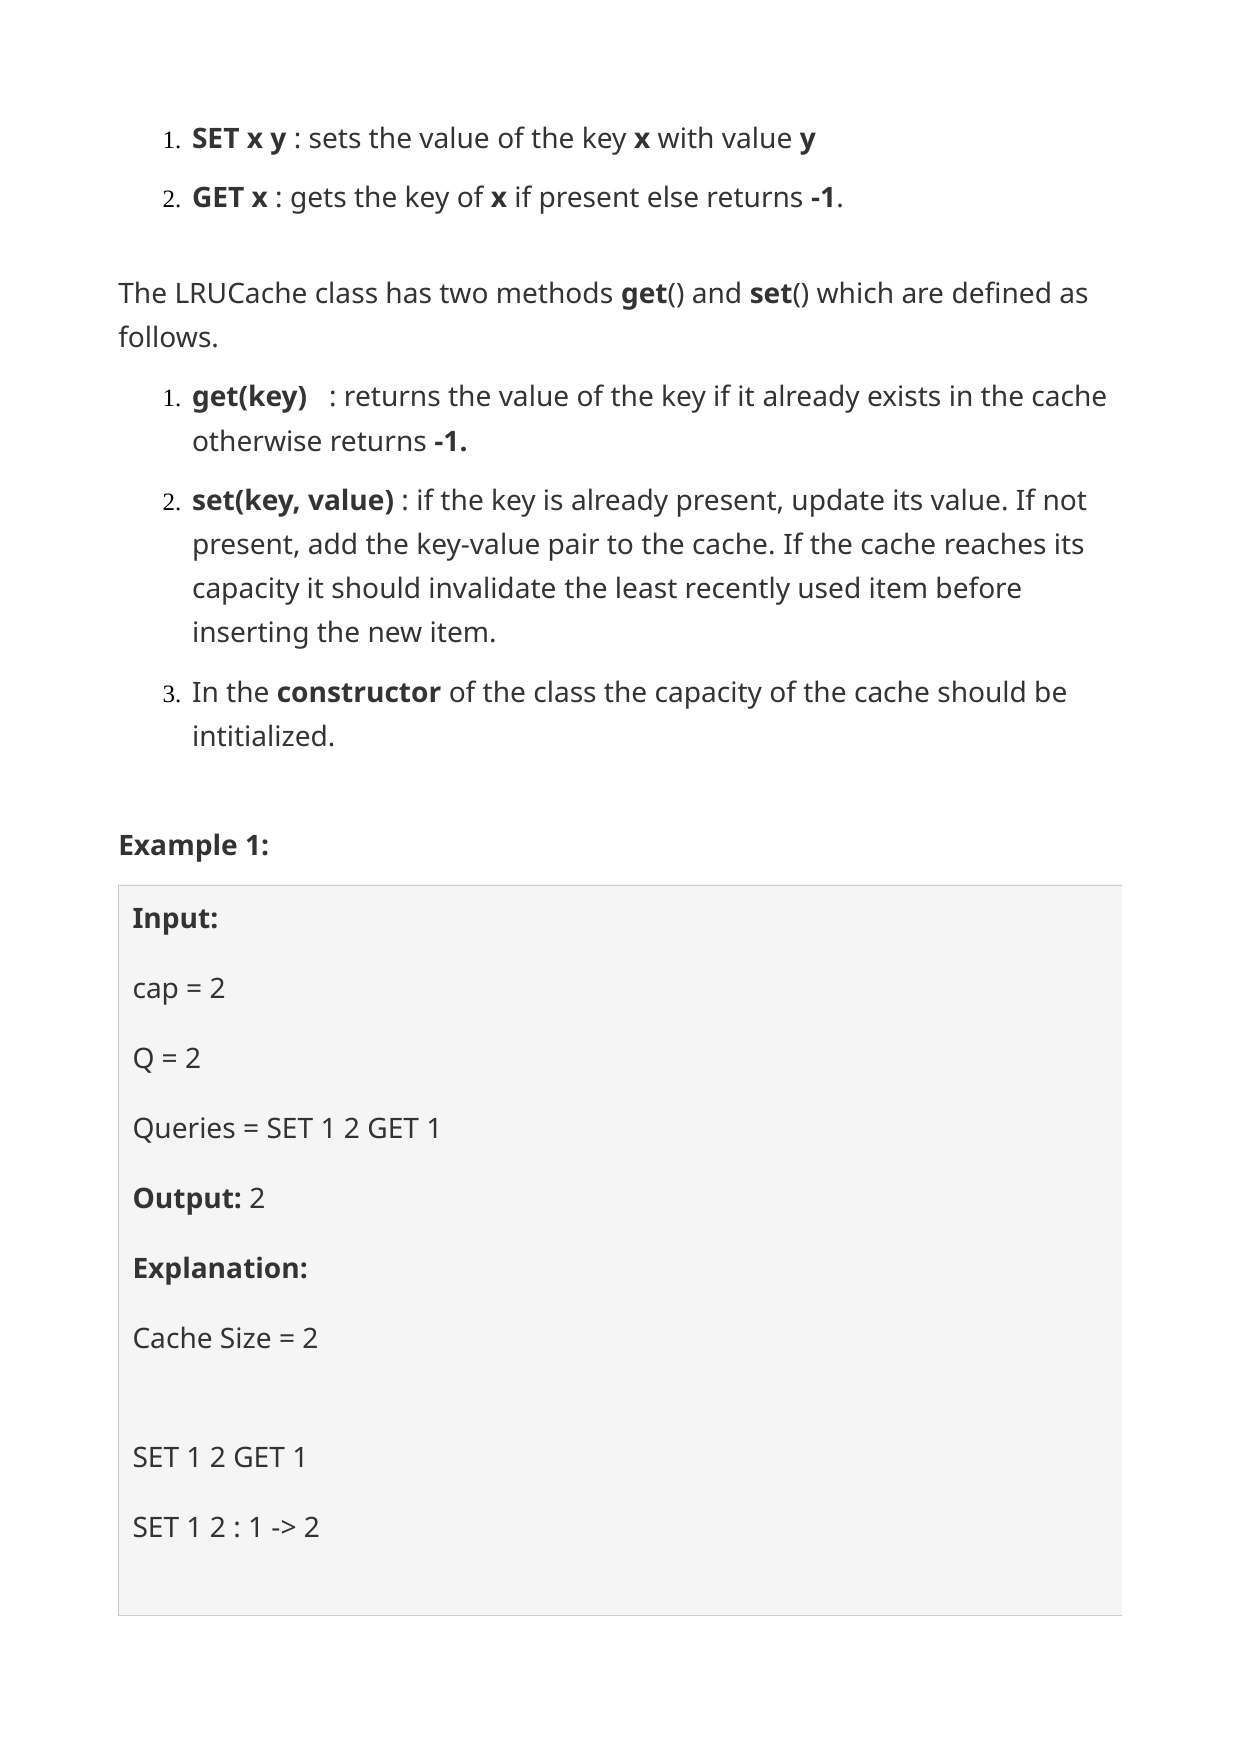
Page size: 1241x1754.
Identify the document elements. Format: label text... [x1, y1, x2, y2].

text Explanation: [119, 1234, 1122, 1287]
text SET 1 2 : 1 -> 2 [119, 1494, 1122, 1546]
text Cache Size = 2 [119, 1304, 1122, 1357]
text cap = 2 [119, 954, 1122, 1007]
text Q = 2 [119, 1024, 1122, 1077]
text Input: [119, 886, 1122, 937]
list set(key, value) : if the key is already present, update its value. If not present, add the key-value pair to the cache. If the cache reaches its capacity it should invalidate the least recently used item before inserting the new item. [162, 481, 1122, 651]
list In the constructor of the class the capacity of the cache should be intitialized. [162, 672, 1122, 755]
list get(key) : returns the value of the key if it already exists in the cache otherwise returns -1. [162, 377, 1122, 459]
list GET x : gets the key of x if present else returns -1. [162, 178, 1122, 216]
text The LRUCache class has two methods get() and set() which are defined as follows. [118, 237, 1122, 355]
text Example 1: [118, 825, 1122, 863]
text Output: 2 [119, 1164, 1122, 1217]
list SET x y : sets the value of the key x with value y [162, 118, 1122, 156]
text Queries = SET 1 2 GET 1 [119, 1094, 1122, 1147]
text SET 1 2 GET 1 [119, 1424, 1122, 1476]
